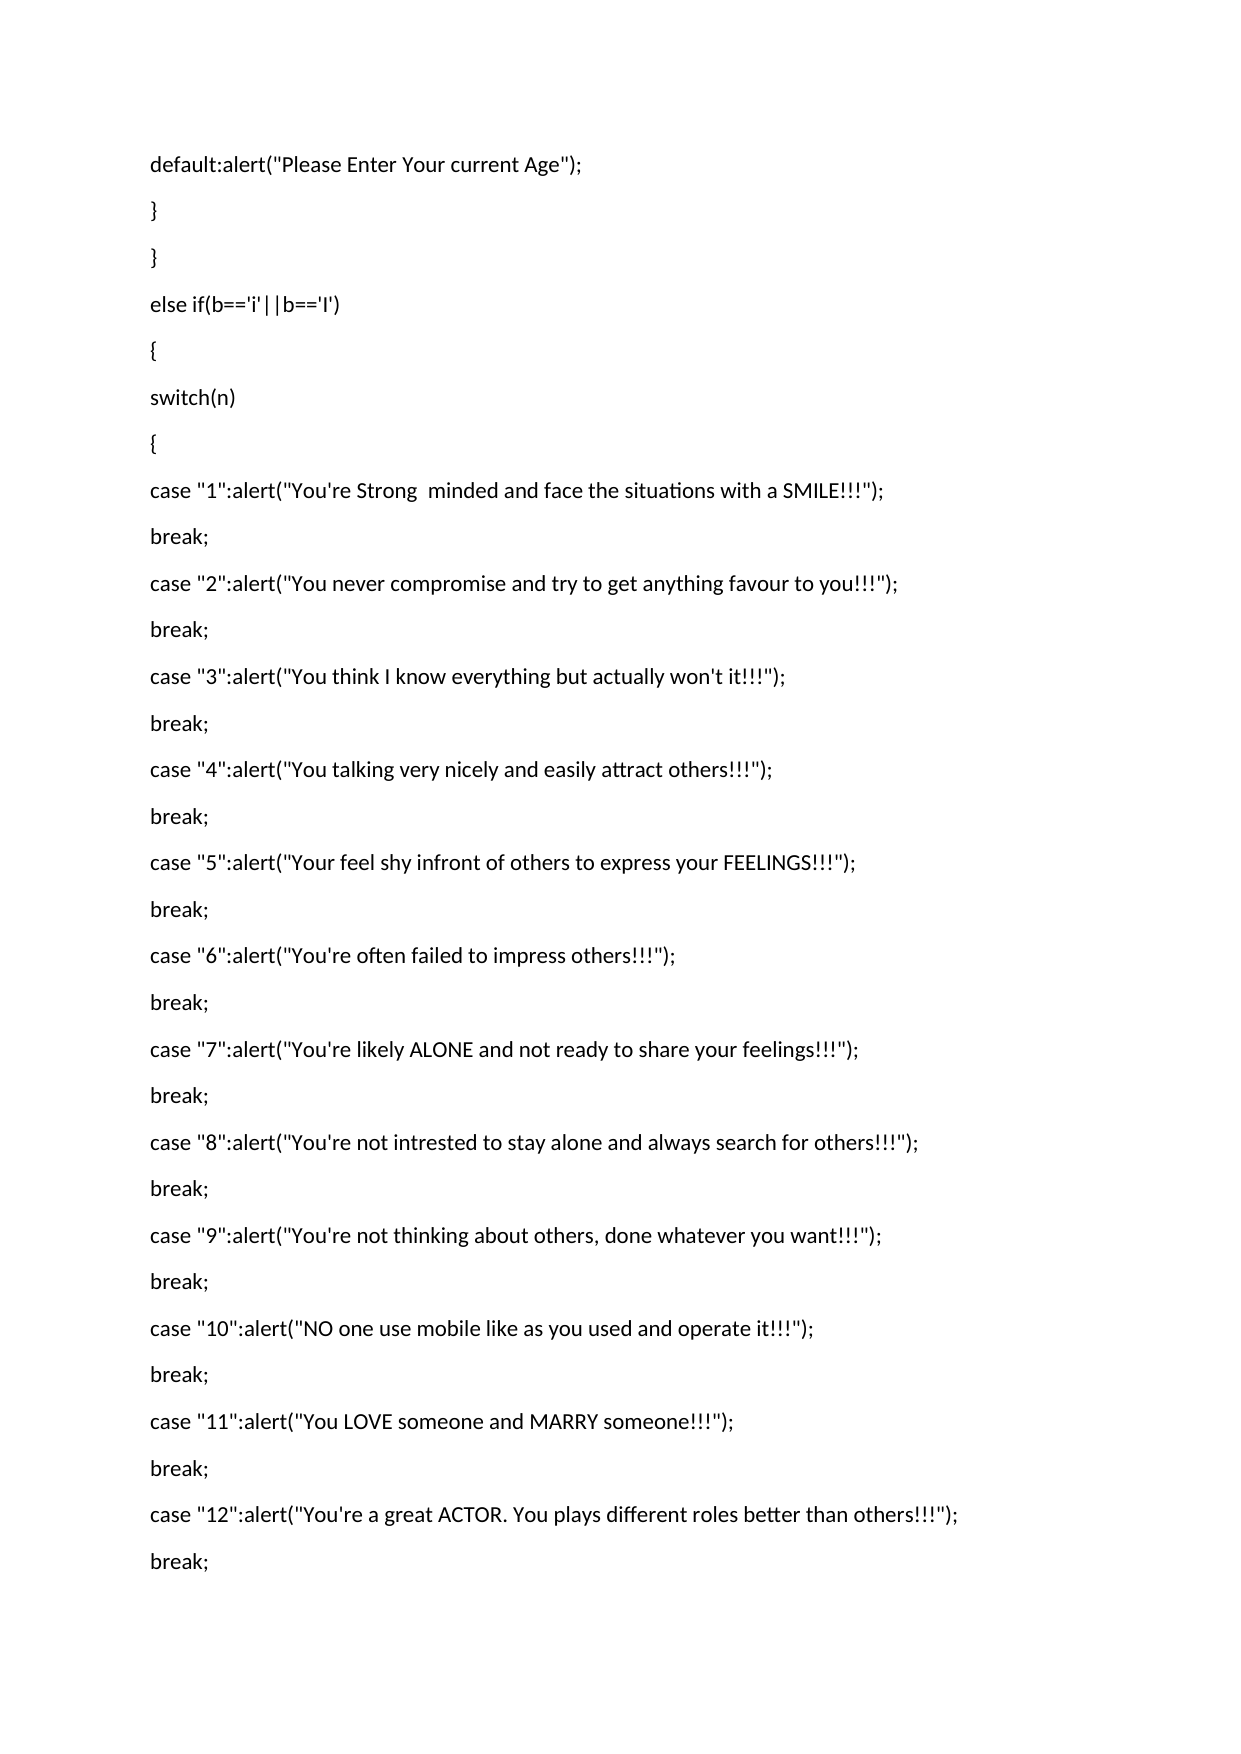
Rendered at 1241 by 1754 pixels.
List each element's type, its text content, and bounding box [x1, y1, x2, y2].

text case "10":alert("NO one use mobile like as you used and operate it!!!"); [150, 1314, 1090, 1342]
text } [150, 197, 1090, 224]
text { [150, 336, 1090, 364]
text break; [150, 988, 1090, 1016]
text break; [150, 709, 1090, 737]
text break; [150, 1174, 1090, 1202]
text case "4":alert("You talking very nicely and easily attract others!!!"); [150, 755, 1090, 783]
text } [150, 243, 1090, 271]
text break; [150, 616, 1090, 644]
text break; [150, 802, 1090, 830]
text case "6":alert("You're often failed to impress others!!!"); [150, 942, 1090, 969]
text case "1":alert("You're Strong minded and face the situations with a SMILE!!!"); [150, 476, 1090, 504]
text break; [150, 522, 1090, 551]
text break; [150, 1267, 1090, 1296]
text default:alert("Please Enter Your current Age"); [150, 150, 1090, 178]
text case "2":alert("You never compromise and try to get anything favour to you!!!"); [150, 569, 1090, 597]
text case "3":alert("You think I know everything but actually won't it!!!"); [150, 662, 1090, 690]
text case "12":alert("You're a great ACTOR. You plays different roles better than others!!!"); [150, 1500, 1090, 1528]
text break; [150, 895, 1090, 923]
text case "5":alert("Your feel shy infront of others to express your FEELINGS!!!"); [150, 848, 1090, 876]
text else if(b=='i'||b=='I') [150, 290, 1090, 318]
text break; [150, 1547, 1090, 1575]
text case "11":alert("You LOVE someone and MARRY someone!!!"); [150, 1407, 1090, 1435]
text case "9":alert("You're not thinking about others, done whatever you want!!!"); [150, 1221, 1090, 1249]
text case "7":alert("You're likely ALONE and not ready to share your feelings!!!"); [150, 1035, 1090, 1063]
text switch(n) [150, 383, 1090, 411]
text break; [150, 1454, 1090, 1482]
text break; [150, 1361, 1090, 1389]
text break; [150, 1081, 1090, 1109]
text case "8":alert("You're not intrested to stay alone and always search for others!!!"); [150, 1128, 1090, 1156]
text { [150, 429, 1090, 457]
